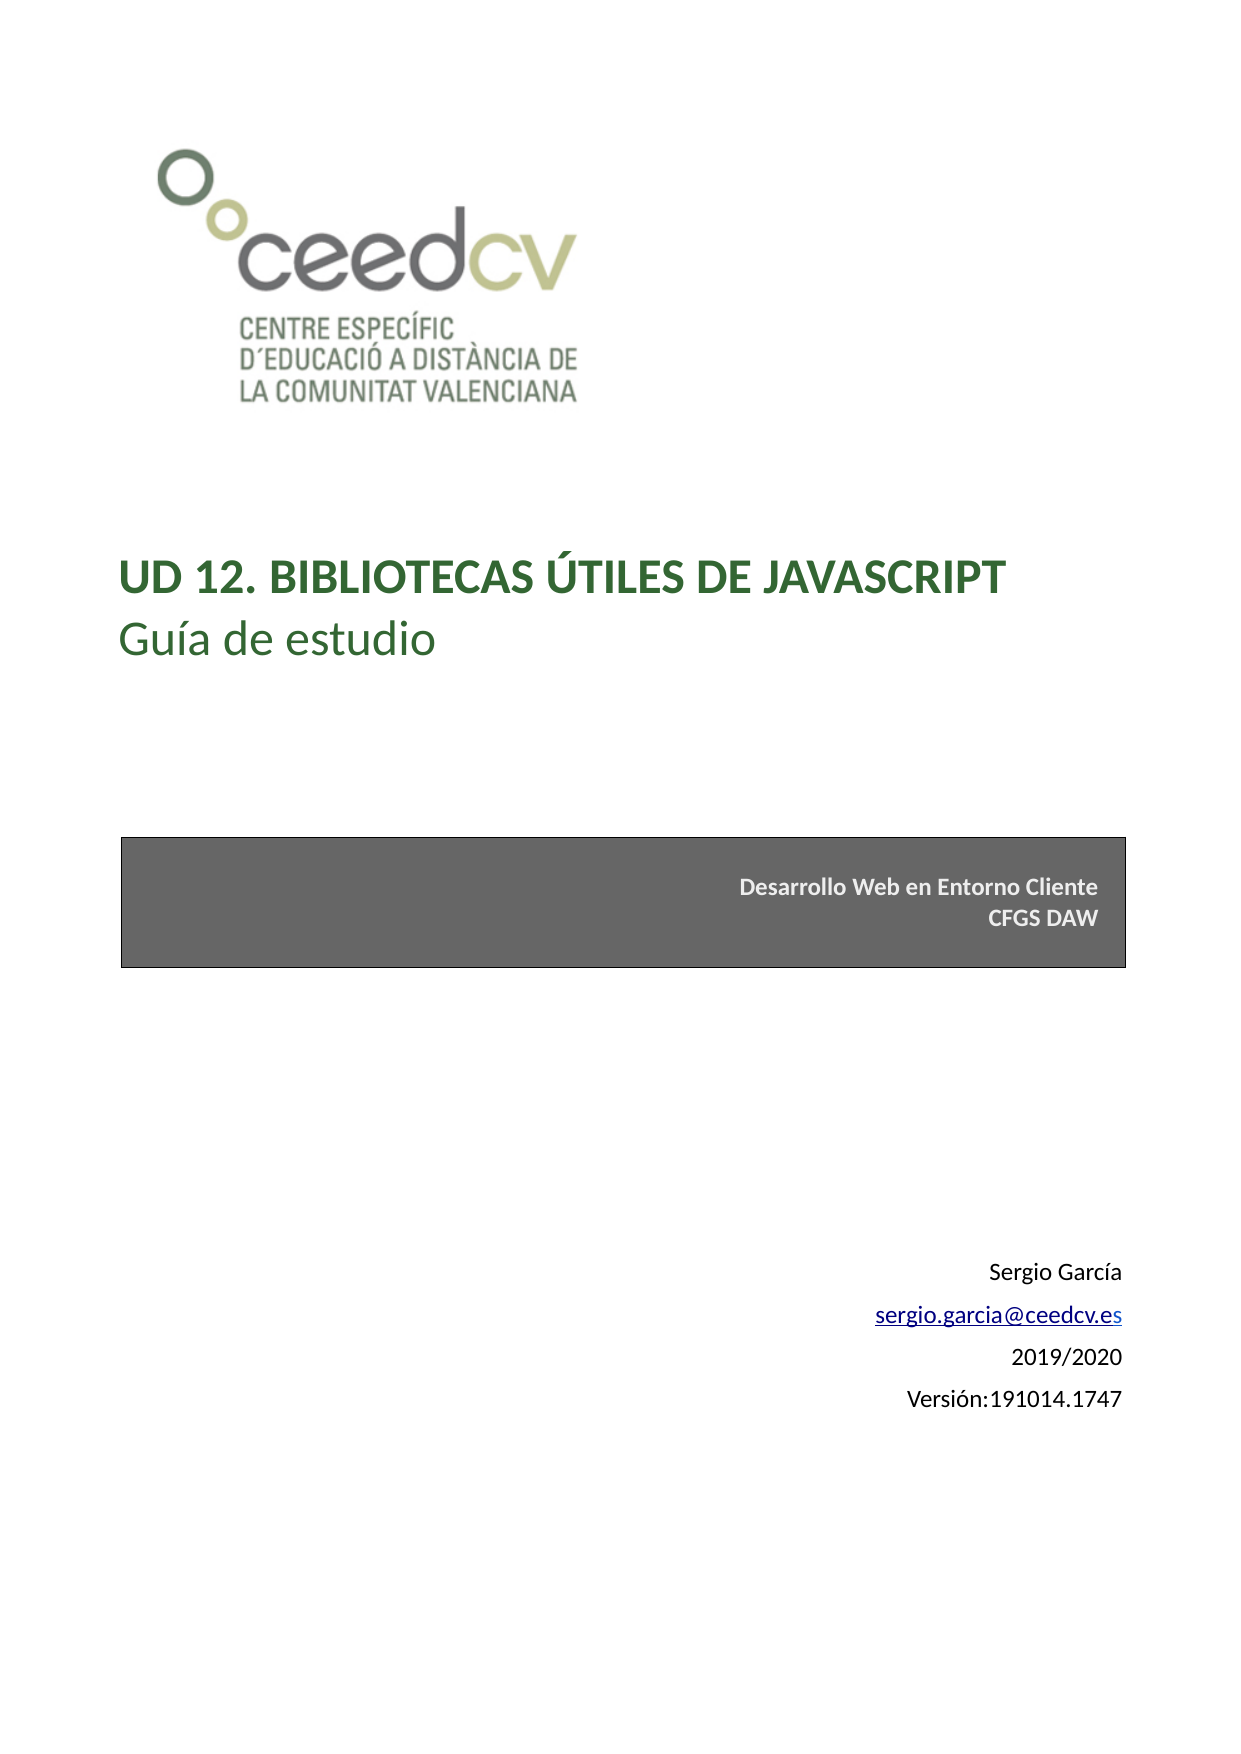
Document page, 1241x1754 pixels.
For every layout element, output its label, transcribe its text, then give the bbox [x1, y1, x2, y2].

text CFGS DAW [125, 902, 1098, 932]
text sergio.garcia@ceedcv.es [231, 1299, 1122, 1329]
text Guía de estudio [118, 606, 1122, 667]
picture [118, 121, 681, 431]
text Desarrollo Web en Entorno Cliente [125, 871, 1098, 902]
text Sergio García [231, 1256, 1122, 1287]
text Versión:191014.1747 [118, 1383, 1122, 1414]
text 2019/2020 [118, 1341, 1122, 1372]
text UD 12. Bibliotecas útiles de Javascript [118, 545, 1122, 606]
